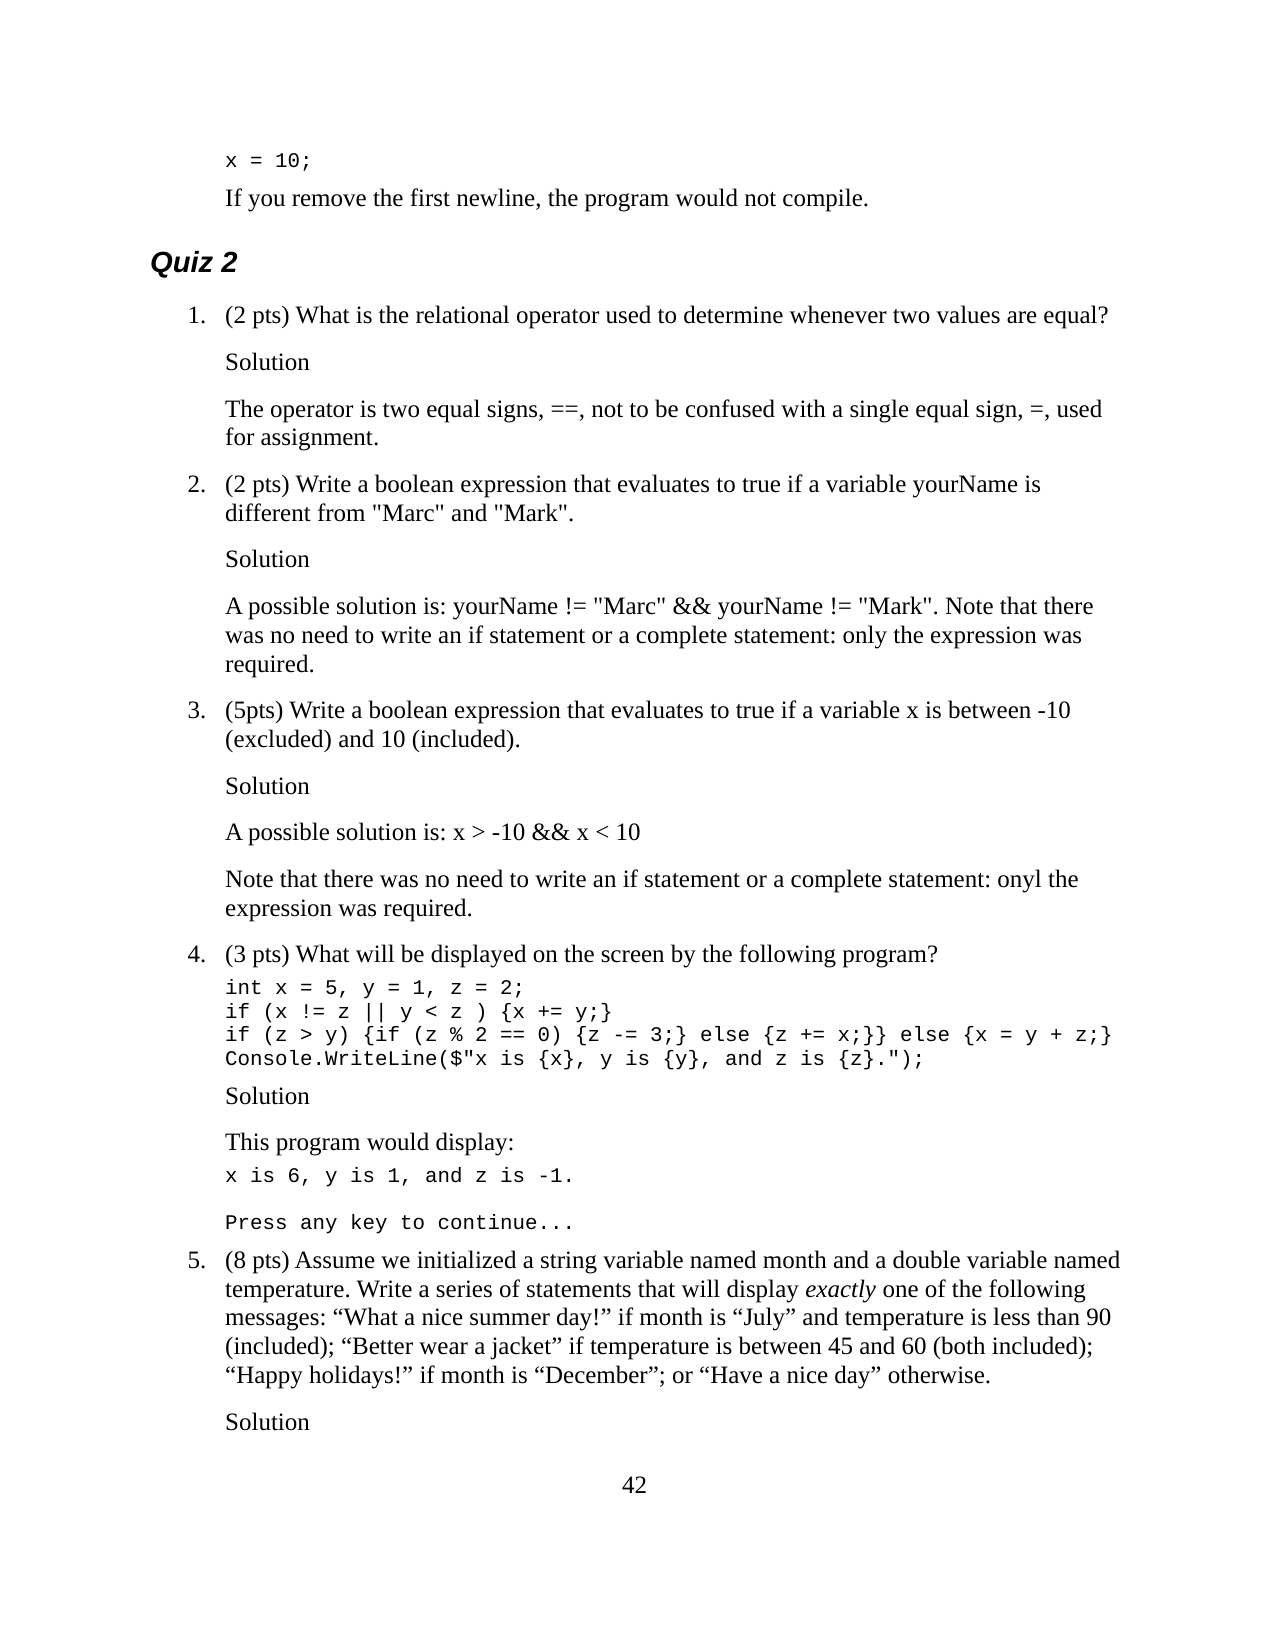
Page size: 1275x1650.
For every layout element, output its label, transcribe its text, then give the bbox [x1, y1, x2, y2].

list (2 pts) Write a boolean expression that evaluates to true if a variable yourName is different from "Marc" and "Mark". [187, 469, 1125, 527]
list (8 pts) Assume we initialized a string variable named month and a double variable named temperature. Write a series of statements that will display exactly one of the following messages: “What a nice summer day!” if month is “July” and temperature is less than 90 (included); “Better wear a jacket” if temperature is between 45 and 60 (both included); “Happy holidays!” if month is “December”; or “Have a nice day” otherwise. [187, 1245, 1125, 1389]
list Solution [187, 347, 1125, 376]
list Press any key to continue... [187, 1212, 1125, 1236]
subtitle Quiz 2 [150, 245, 1125, 279]
list x is 6, y is 1, and z is -1. [187, 1165, 1125, 1189]
list (3 pts) What will be displayed on the screen by the following program? [187, 939, 1125, 968]
list The operator is two equal signs, ==, not to be confused with a single equal sign, =, used for assignment. [187, 394, 1125, 451]
list Solution [187, 1081, 1125, 1109]
list Solution [187, 771, 1125, 799]
list Console.WriteLine($"x is {x}, y is {y}, and z is {z}."); [187, 1048, 1125, 1072]
list if (x != z || y < z ) {x += y;} [187, 1001, 1125, 1024]
list This program would display: [187, 1127, 1125, 1156]
list Note that there was no need to write an if statement or a complete statement: onyl the expression was required. [187, 864, 1125, 922]
list (2 pts) What is the relational operator used to determine whenever two values are equal? [187, 300, 1125, 329]
list x = 10; [187, 150, 1125, 174]
list (5pts) Write a boolean expression that evaluates to true if a variable x is between -10 (excluded) and 10 (included). [187, 695, 1125, 753]
list if (z > y) {if (z % 2 == 0) {z -= 3;} else {z += x;}} else {x = y + z;} [187, 1024, 1125, 1048]
list Solution [187, 1407, 1125, 1435]
list If you remove the first newline, the program would not compile. [187, 183, 1125, 211]
list int x = 5, y = 1, z = 2; [187, 977, 1125, 1001]
list A possible solution is: x > -10 && x < 10 [187, 817, 1125, 846]
list A possible solution is: yourName != "Marc" && yourName != "Mark". Note that there was no need to write an if statement or a complete statement: only the expression was required. [187, 591, 1125, 677]
list Solution [187, 544, 1125, 573]
